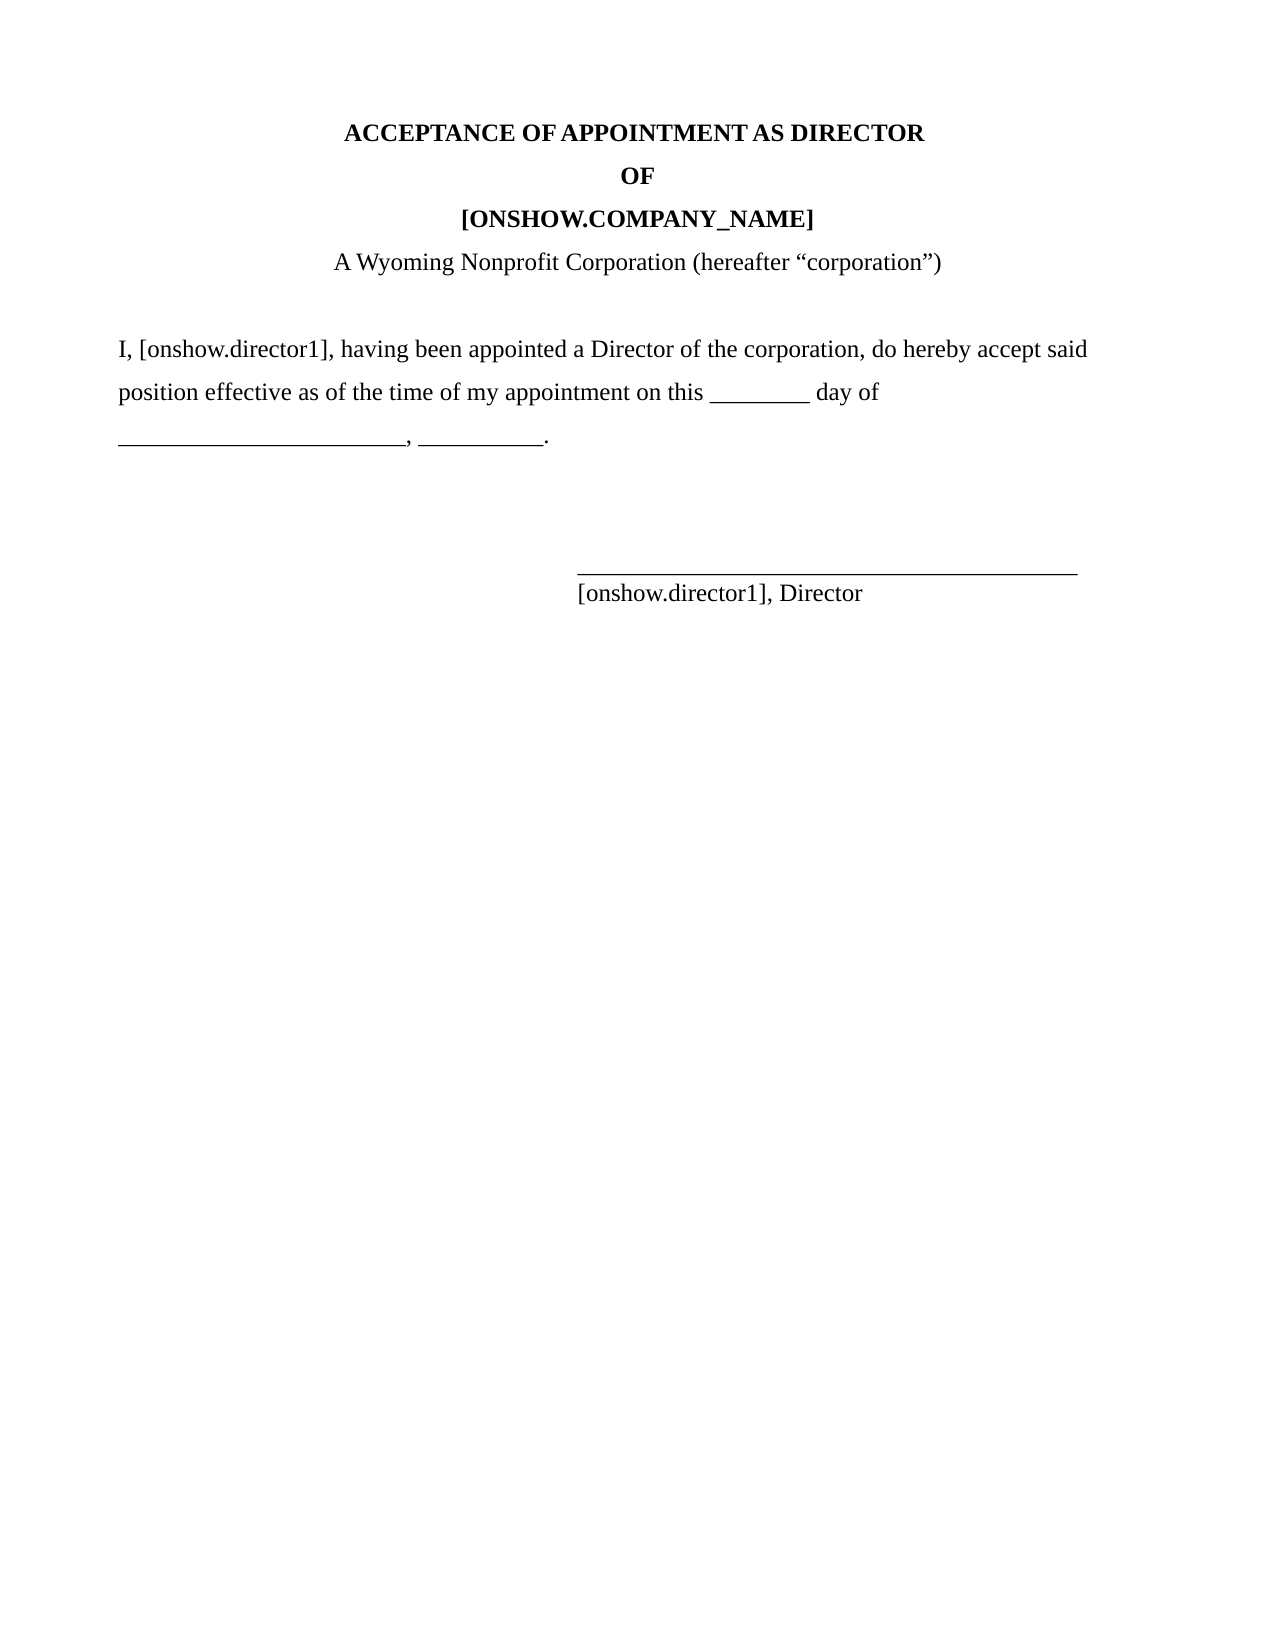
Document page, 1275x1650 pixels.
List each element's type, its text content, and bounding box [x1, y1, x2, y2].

text [onshow.company_name] [118, 204, 1157, 233]
text ACCEPTANCE OF APPOINTMENT AS DIRECTOR [118, 118, 1157, 147]
text I, [onshow.director1], having been appointed a Director of the corporation, do hereby accept said position effective as of the time of my appointment on this ________ day of _______________________, __________. [118, 334, 1157, 449]
text ________________________________________ [onshow.director1], Director [577, 549, 1157, 607]
text A Wyoming Nonprofit Corporation (hereafter “corporation”) [118, 247, 1157, 276]
text OF [118, 161, 1157, 190]
